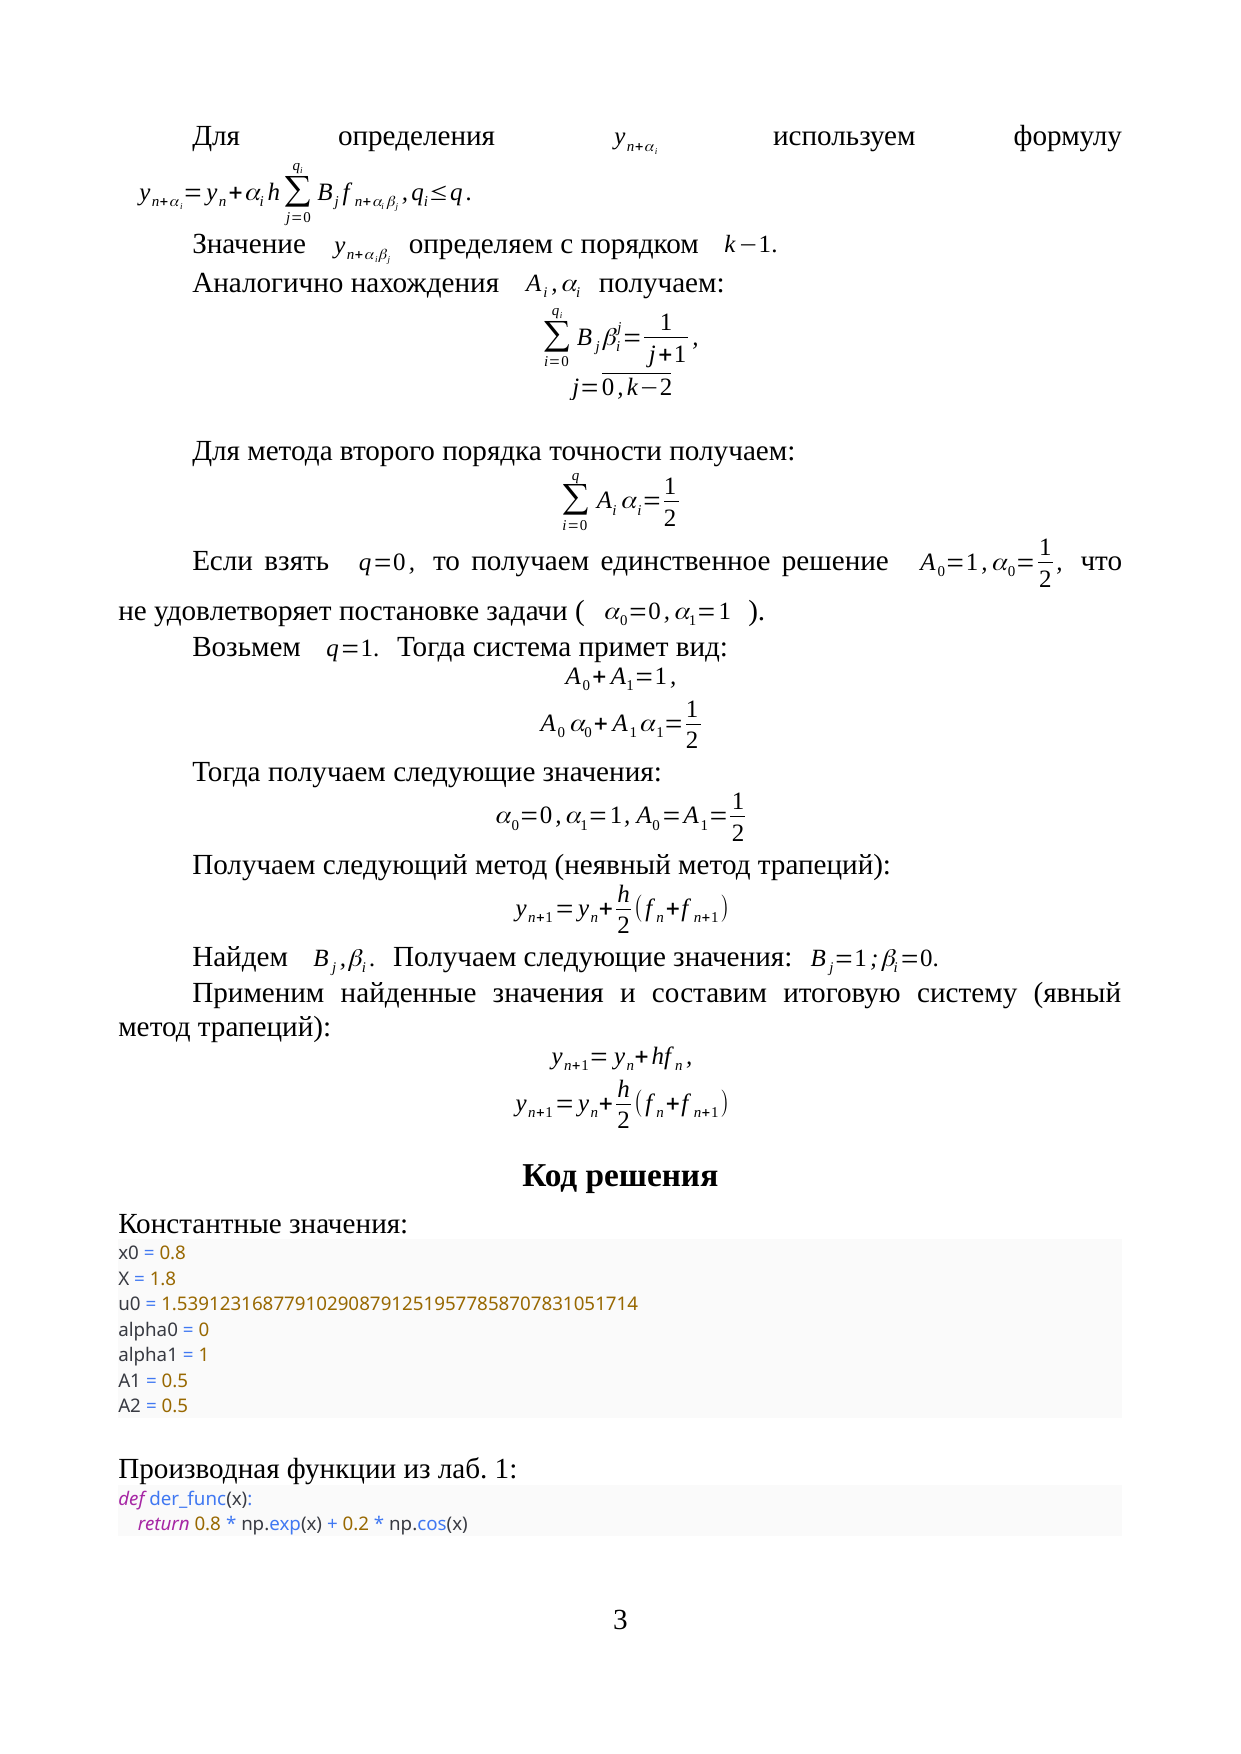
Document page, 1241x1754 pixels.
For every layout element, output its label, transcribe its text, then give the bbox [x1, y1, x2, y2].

text Получаем следующий метод (неявный метод трапеций): [118, 847, 1122, 880]
text Значение определяем с порядком [118, 226, 1122, 265]
text Если взять то получаем единственное решение что не удовлетворяет постановке задачи (). [118, 534, 1122, 629]
text Для определения используем формулу [118, 118, 1122, 226]
text Аналогично нахождения получаем: [118, 265, 1122, 301]
text Тогда получаем следующие значения: [118, 754, 1122, 788]
text Найдем Получаем следующие значения: [118, 939, 1122, 976]
text Производная функции из лаб. 1: [118, 1452, 1122, 1485]
text Константные значения: [118, 1206, 1122, 1239]
text Для метода второго порядка точности получаем: [118, 433, 1122, 467]
text Применим найденные значения и составим итоговую систему (явный метод трапеций): [118, 976, 1122, 1043]
text Возьмем Тогда система примет вид: [118, 629, 1122, 663]
text x0 = 0.8 X = 1.8 u0 = 1.5391231687791029087912519577858707831051714 alpha0 = 0 alpha1 = 1 A1 = 0.5 A2 = 0.5 [118, 1239, 1122, 1418]
text def der_func(x): return 0.8 * np.exp(x) + 0.2 * np.cos(x) [118, 1485, 1122, 1536]
subtitle Код решения [118, 1155, 1122, 1193]
